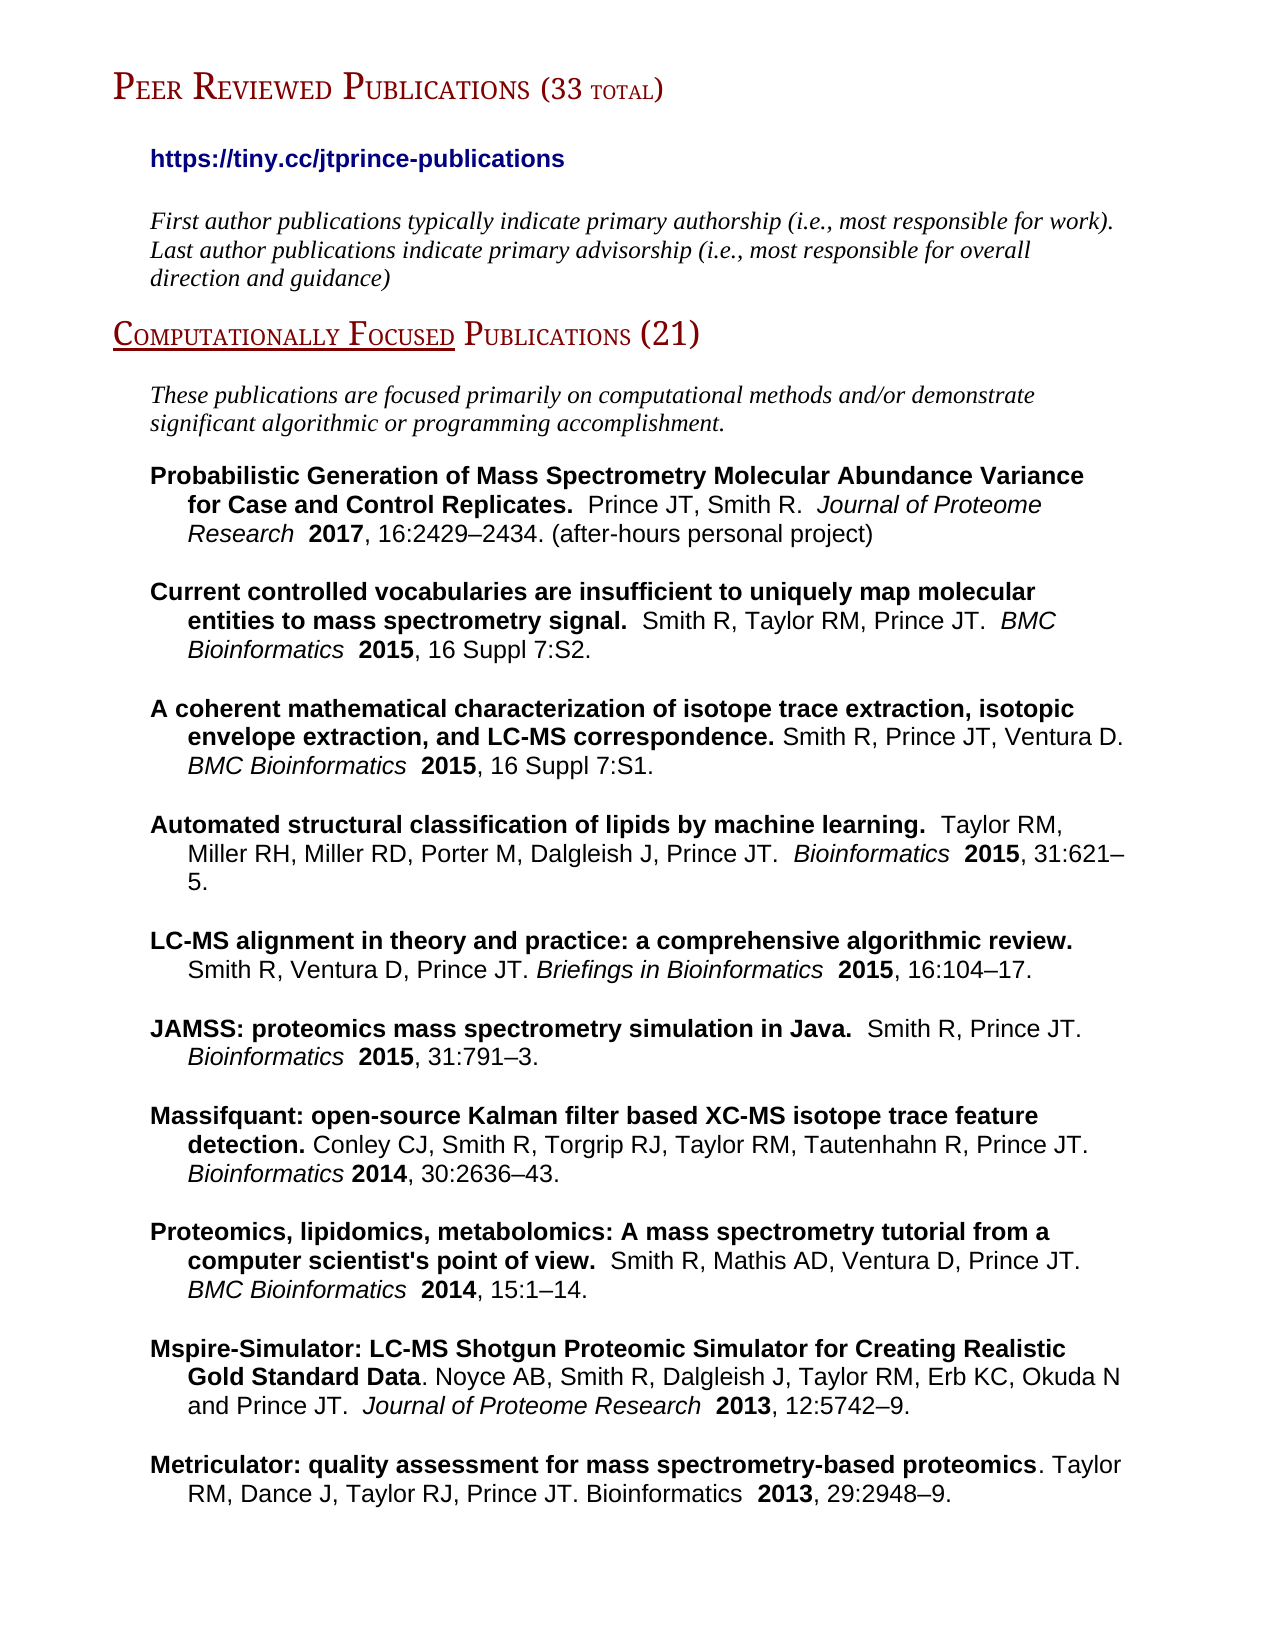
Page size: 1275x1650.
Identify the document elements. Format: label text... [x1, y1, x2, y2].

text Probabilistic Generation of Mass Spectrometry Molecular Abundance Variance for Case and Control Replicates. Prince JT, Smith R. Journal of Proteome Research 2017, 16:2429–2434. (after-hours personal project) [150, 461, 1125, 547]
text Mspire-Simulator: LC-MS Shotgun Proteomic Simulator for Creating Realistic Gold Standard Data. Noyce AB, Smith R, Dalgleish J, Taylor RM, Erb KC, Okuda N and Prince JT. Journal of Proteome Research 2013, 12:5742–9. [150, 1334, 1125, 1420]
text Metriculator: quality assessment for mass spectrometry-based proteomics. Taylor RM, Dance J, Taylor RJ, Prince JT. Bioinformatics 2013, 29:2948–9. [150, 1450, 1125, 1507]
text Current controlled vocabularies are insufficient to uniquely map molecular entities to mass spectrometry signal. Smith R, Taylor RM, Prince JT. BMC Bioinformatics 2015, 16 Suppl 7:S2. [150, 577, 1125, 664]
text First author publications typically indicate primary authorship (i.e., most responsible for work). Last author publications indicate primary advisorship (i.e., most responsible for overall direction and guidance) [150, 206, 1125, 292]
subtitle Peer Reviewed Publications (33 total) [112, 59, 1125, 110]
text Massifquant: open-source Kalman filter based XC-MS isotope trace feature detection. Conley CJ, Smith R, Torgrip RJ, Taylor RM, Tautenhahn R, Prince JT. Bioinformatics 2014, 30:2636–43. [150, 1101, 1125, 1187]
text https://tiny.cc/jtprince-publications [150, 144, 1125, 172]
text JAMSS: proteomics mass spectrometry simulation in Java. Smith R, Prince JT. Bioinformatics 2015, 31:791–3. [150, 1014, 1125, 1071]
text Automated structural classification of lipids by machine learning. Taylor RM, Miller RH, Miller RD, Porter M, Dalgleish J, Prince JT. Bioinformatics 2015, 31:621–5. [150, 810, 1125, 896]
subtitle Computationally Focused Publications (21) [112, 310, 1125, 356]
text Proteomics, lipidomics, metabolomics: A mass spectrometry tutorial from a computer scientist's point of view. Smith R, Mathis AD, Ventura D, Prince JT. BMC Bioinformatics 2014, 15:1–14. [150, 1217, 1125, 1304]
text LC-MS alignment in theory and practice: a comprehensive algorithmic review. Smith R, Ventura D, Prince JT. Briefings in Bioinformatics 2015, 16:104–17. [150, 926, 1125, 984]
text These publications are focused primarily on computational methods and/or demonstrate significant algorithmic or programming accomplishment. [150, 380, 1125, 437]
text A coherent mathematical characterization of isotope trace extraction, isotopic envelope extraction, and LC-MS correspondence. Smith R, Prince JT, Ventura D. BMC Bioinformatics 2015, 16 Suppl 7:S1. [150, 694, 1125, 780]
